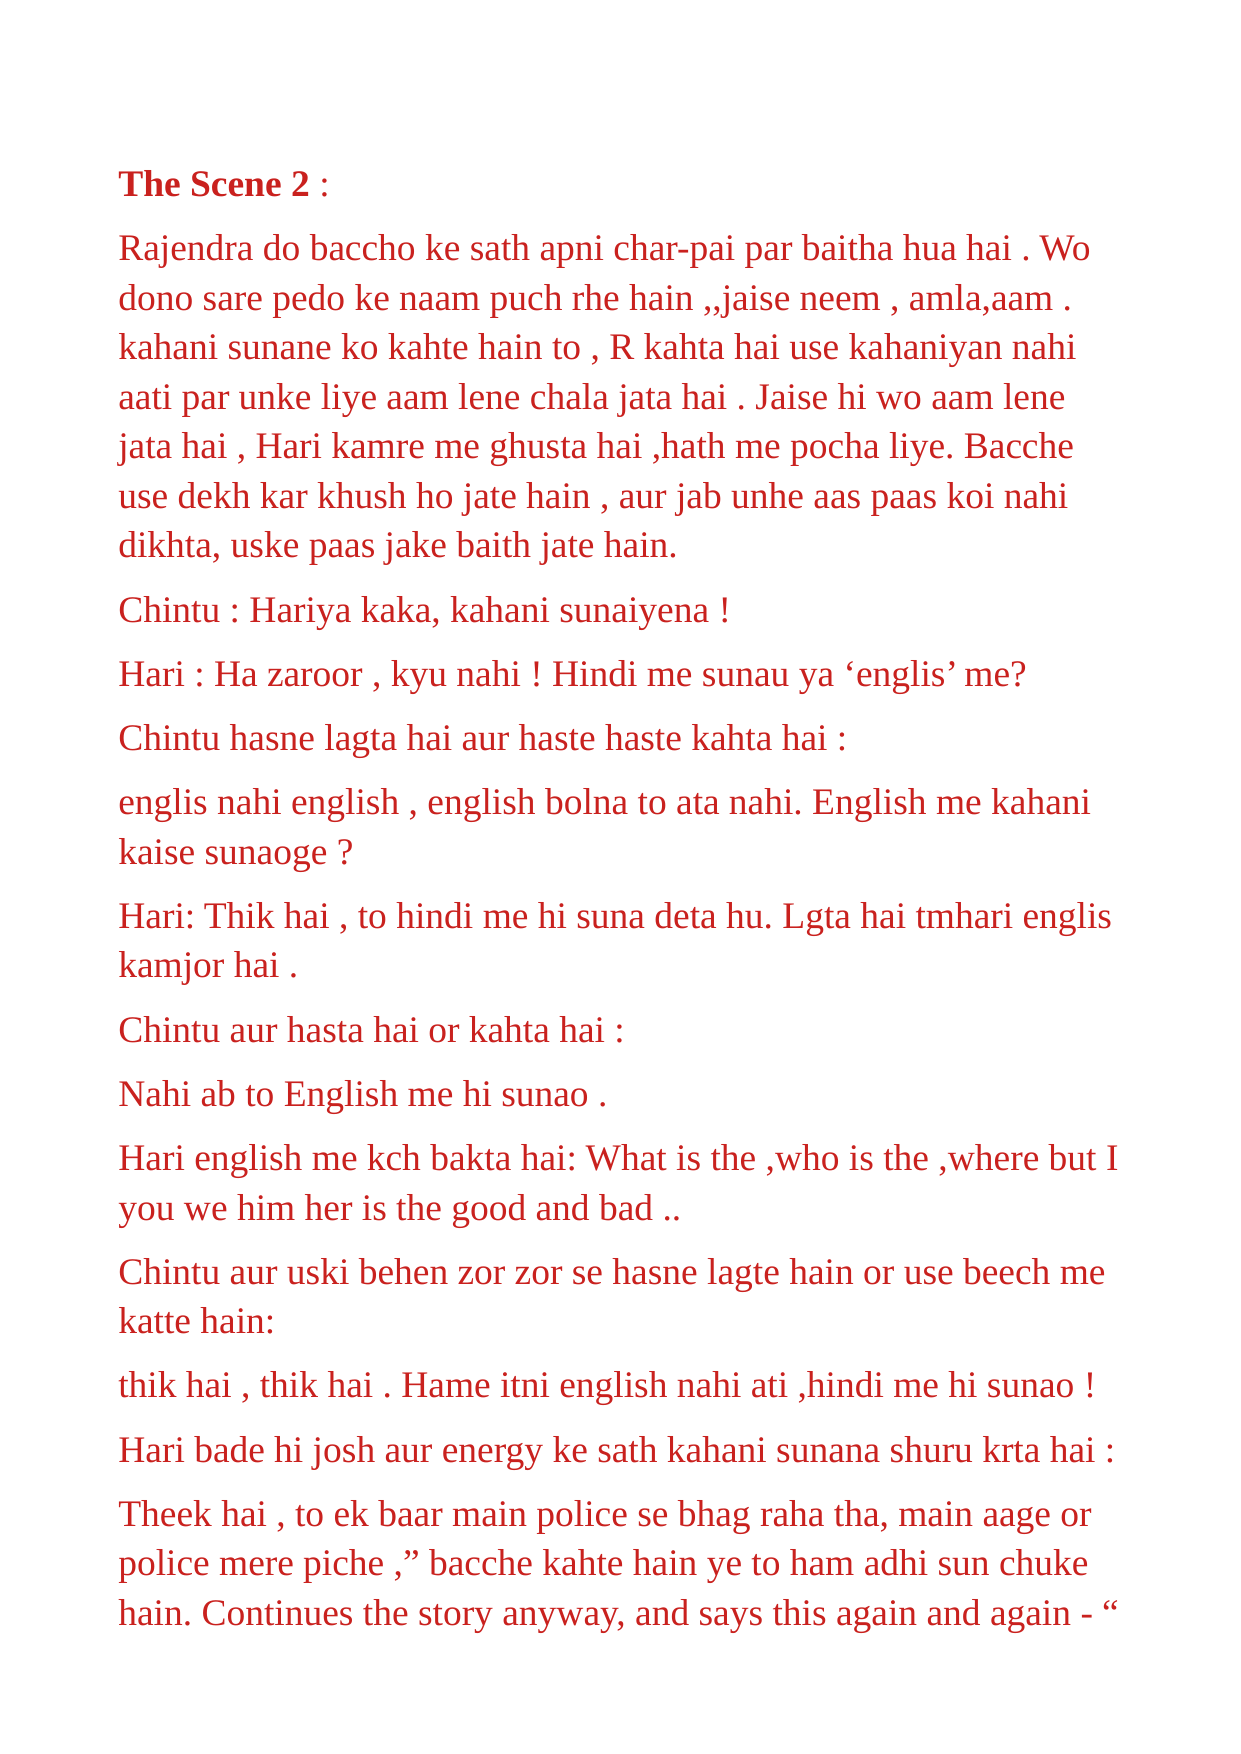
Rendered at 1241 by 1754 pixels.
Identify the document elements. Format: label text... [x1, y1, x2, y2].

text Chintu hasne lagta hai aur haste haste kahta hai : [118, 715, 1122, 758]
text englis nahi english , english bolna to ata nahi. English me kahani kaise sunaoge ? [118, 779, 1122, 872]
text Hari: Thik hai , to hindi me hi suna deta hu. Lgta hai tmhari englis kamjor hai . [118, 893, 1122, 986]
text thik hai , thik hai . Hame itni english nahi ati ,hindi me hi sunao ! [118, 1363, 1122, 1406]
text Theek hai , to ek baar main police se bhag raha tha, main aage or police mere piche ,” bacche kahte hain ye to ham adhi sun chuke hain. Continues the story anyway, and says this again and again - “ [118, 1491, 1122, 1633]
text Chintu aur uski behen zor zor se hasne lagte hain or use beech me katte hain: [118, 1249, 1122, 1342]
text The Scene 2 : [118, 161, 1122, 204]
text Chintu : Hariya kaka, kahani sunaiyena ! [118, 587, 1122, 630]
text Rajendra do baccho ke sath apni char-pai par baitha hua hai . Wo dono sare pedo ke naam puch rhe hain ,,jaise neem , amla,aam . kahani sunane ko kahte hain to , R kahta hai use kahaniyan nahi aati par unke liye aam lene chala jata hai . Jaise hi wo aam lene jata hai , Hari kamre me ghusta hai ,hath me pocha liye. Bacche use dekh kar khush ho jate hain , aur jab unhe aas paas koi nahi dikhta, uske paas jake baith jate hain. [118, 225, 1122, 566]
text Nahi ab to English me hi sunao . [118, 1071, 1122, 1114]
text Chintu aur hasta hai or kahta hai : [118, 1007, 1122, 1050]
text Hari : Ha zaroor , kyu nahi ! Hindi me sunau ya ‘englis’ me? [118, 651, 1122, 694]
text Hari english me kch bakta hai: What is the ,who is the ,where but I you we him her is the good and bad .. [118, 1135, 1122, 1228]
text Hari bade hi josh aur energy ke sath kahani sunana shuru krta hai : [118, 1427, 1122, 1470]
